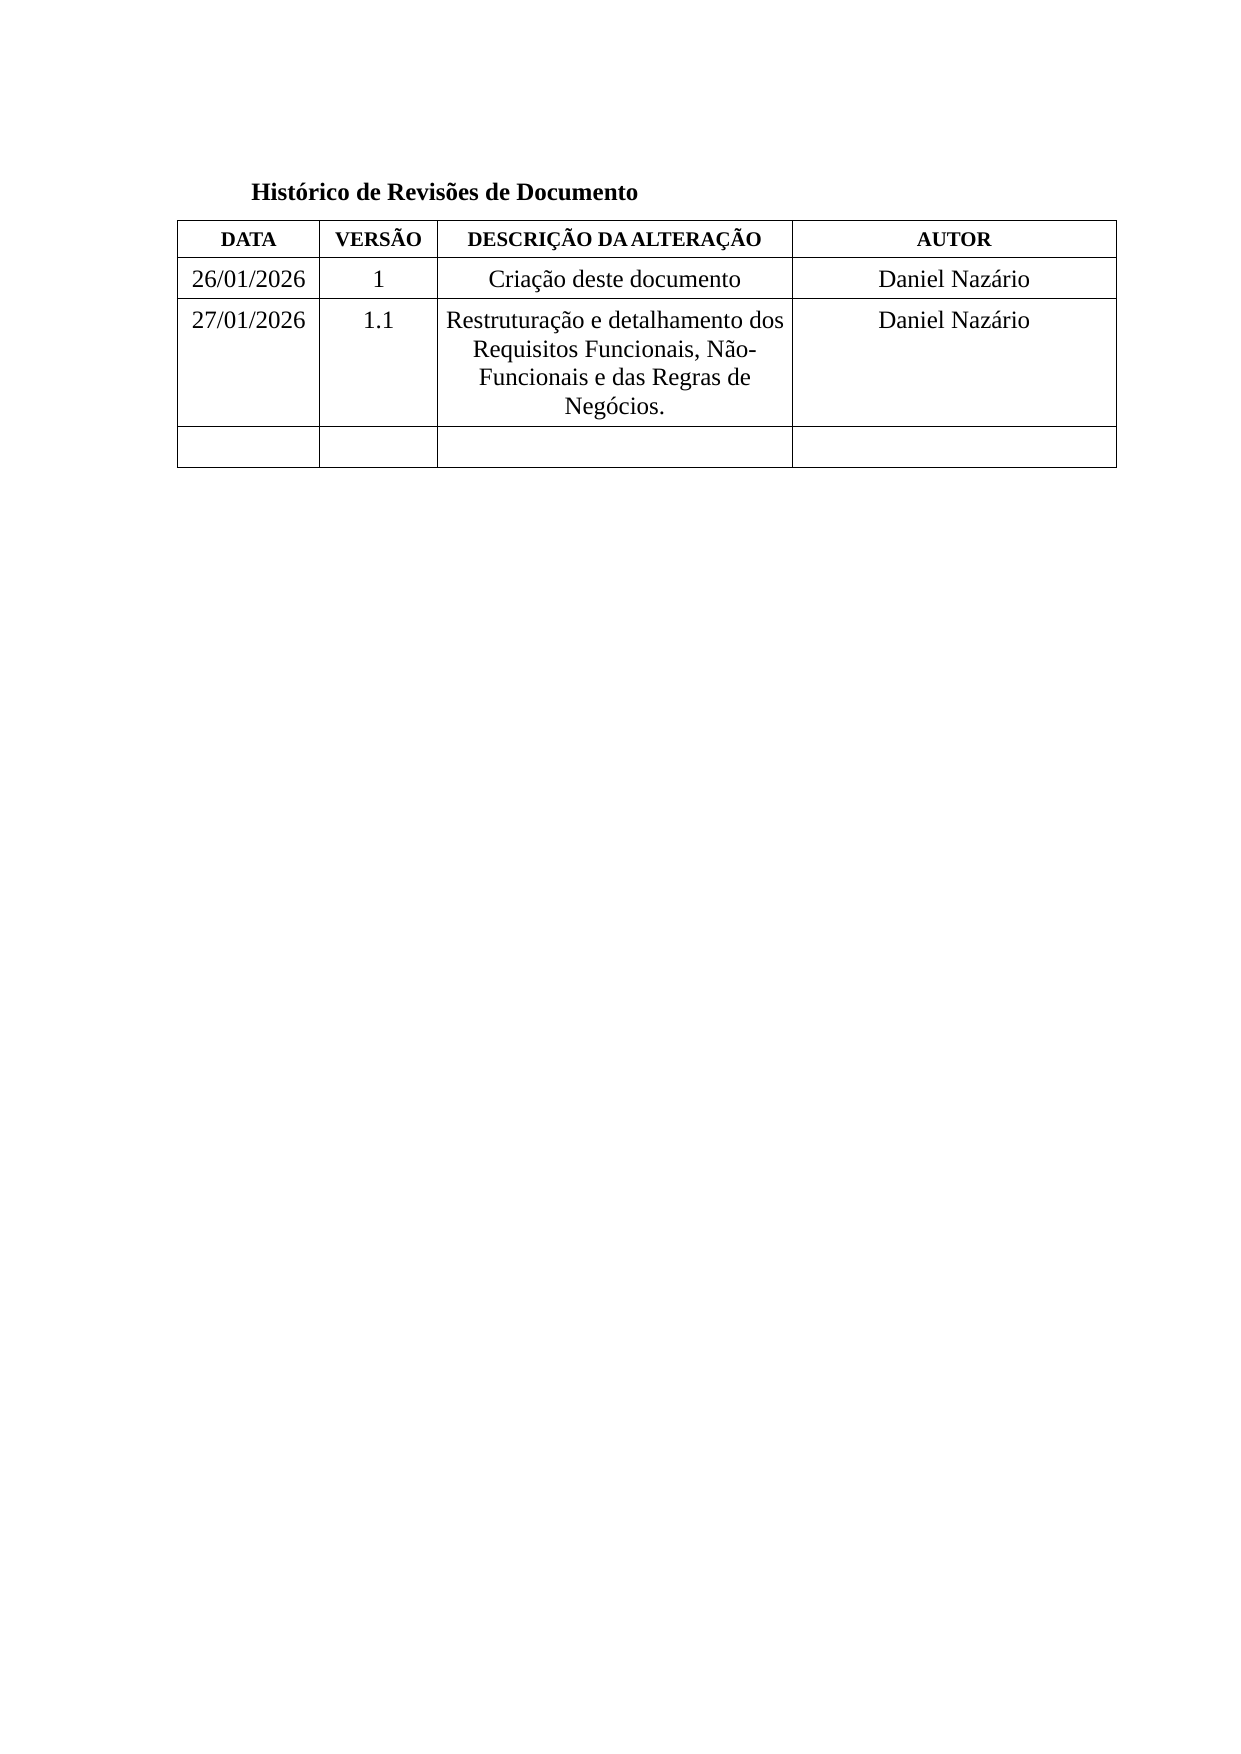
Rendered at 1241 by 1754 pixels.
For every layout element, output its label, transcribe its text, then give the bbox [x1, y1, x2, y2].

table_cell [178, 427, 319, 467]
table_header AUTOR [793, 221, 1116, 257]
table_cell 27/01/2026 [178, 299, 319, 426]
table_cell 26/01/2026 [178, 258, 319, 298]
table_cell Daniel Nazário [793, 258, 1116, 298]
table_cell Restruturação e detalhamento dos Requisitos Funcionais, Não-Funcionais e das Regras de Negócios. [438, 299, 792, 426]
text Histórico de Revisões de Documento [177, 177, 1122, 206]
table_cell 1.1 [320, 299, 437, 426]
table_header VERSÃO [320, 221, 437, 257]
table_cell [438, 427, 792, 467]
table_cell Criação deste documento [438, 258, 792, 298]
table_cell [320, 427, 437, 467]
table_header DESCRIÇÃO DA ALTERAÇÃO [438, 221, 792, 257]
table_header DATA [178, 221, 319, 257]
table_cell [793, 427, 1116, 467]
table_cell 1 [320, 258, 437, 298]
table_cell Daniel Nazário [793, 299, 1116, 426]
